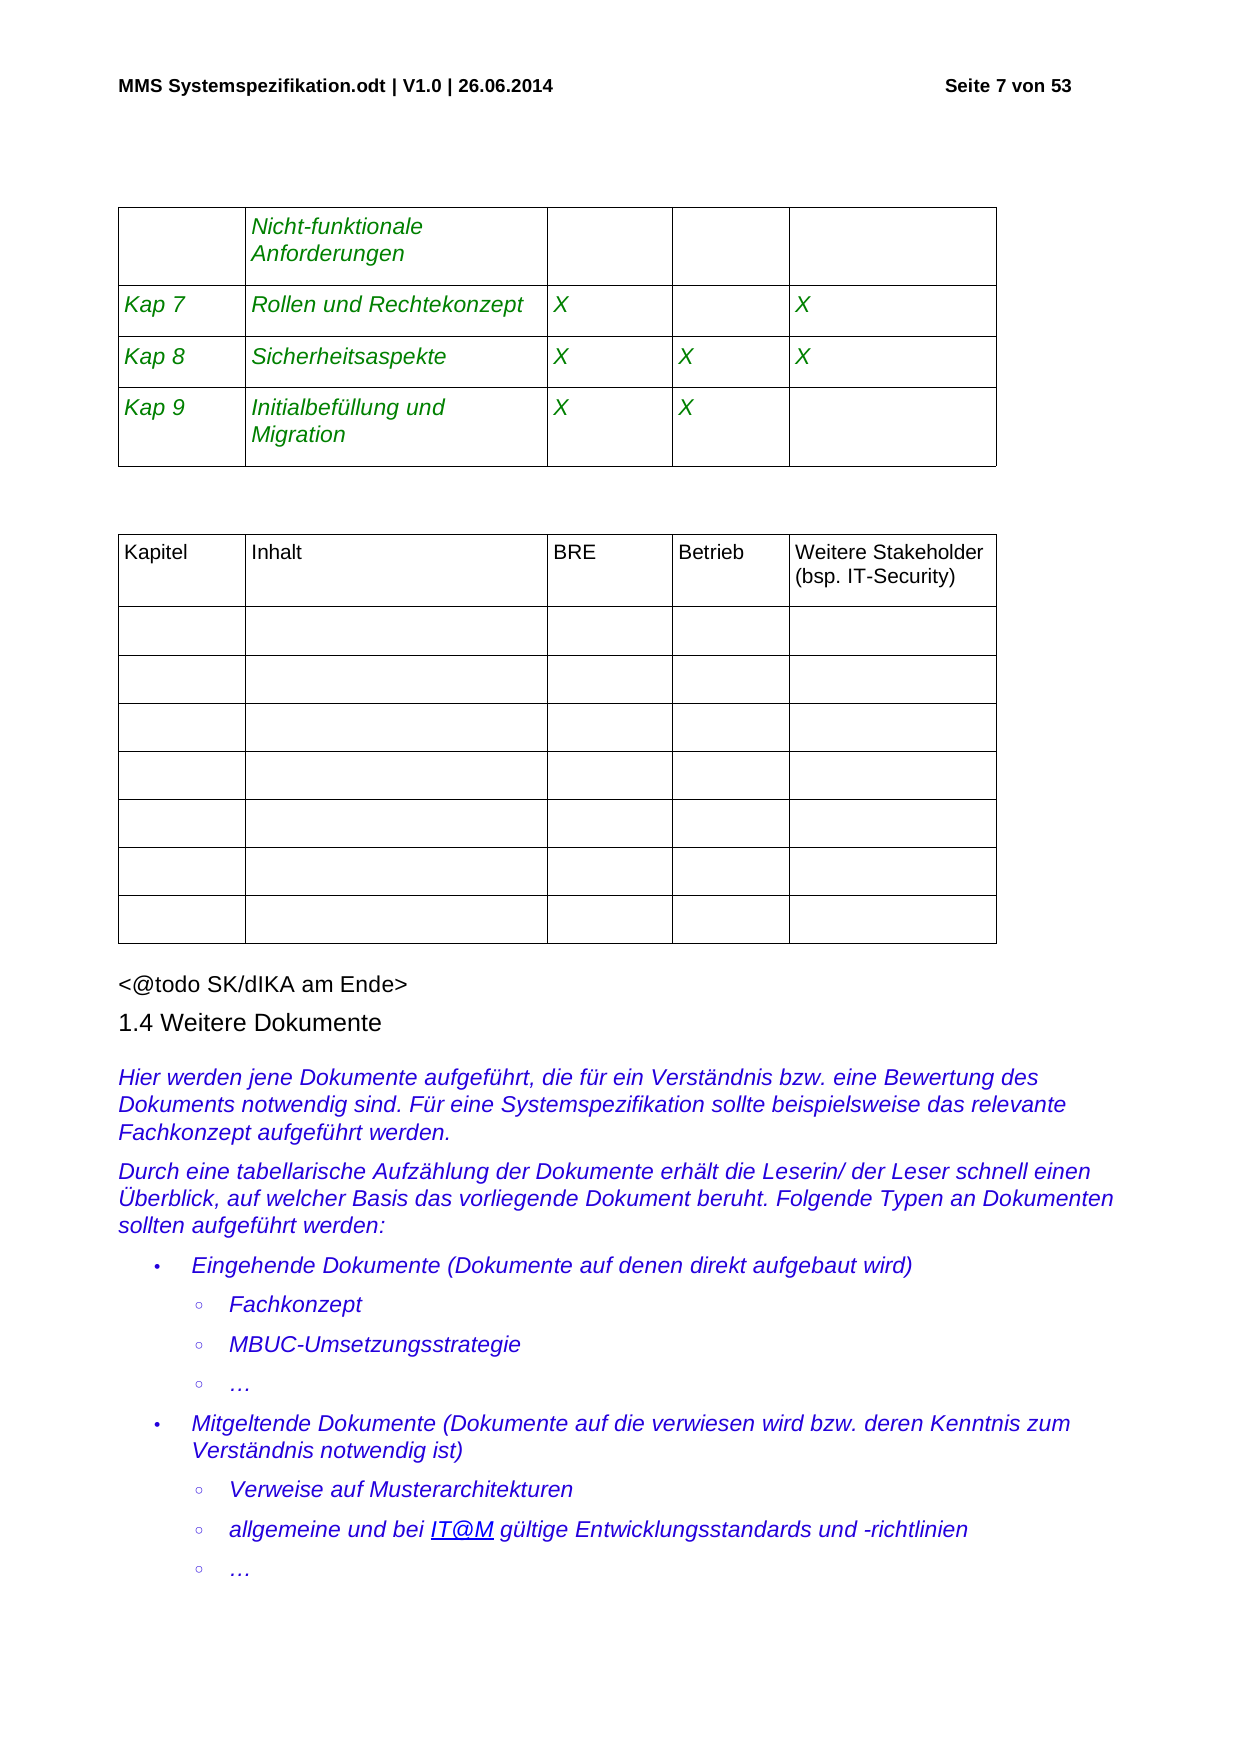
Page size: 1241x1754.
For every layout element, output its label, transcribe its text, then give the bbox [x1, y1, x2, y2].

table_cell [246, 800, 547, 847]
subtitle Weitere Dokumente [43, 1010, 1122, 1037]
table_cell [548, 752, 672, 799]
list … [191, 1369, 1122, 1397]
table_header Betrieb [673, 535, 789, 606]
table_header Inhalt [246, 535, 547, 606]
table_cell [790, 656, 996, 703]
table_cell Rollen und Rechtekonzept [246, 286, 547, 336]
table_header BRE [548, 535, 672, 606]
table_header Weitere Stakeholder (bsp. IT-Security) [790, 535, 996, 606]
list Fachkonzept [191, 1291, 1122, 1318]
table_cell [246, 656, 547, 703]
table_cell [548, 896, 672, 943]
table_cell [673, 208, 789, 285]
table_cell [119, 848, 245, 895]
table_cell [673, 704, 789, 751]
text Durch eine tabellarische Aufzählung der Dokumente erhält die Leserin/ der Leser schnell einen Überblick, auf welcher Basis das vorliegende Dokument beruht. Folgende Typen an Dokumenten sollten aufgeführt werden: [118, 1157, 1122, 1239]
table_cell [119, 607, 245, 654]
table_cell [246, 896, 547, 943]
table_cell Kap 7 [119, 286, 245, 336]
table_cell [548, 800, 672, 847]
table_cell [119, 656, 245, 703]
table_cell [790, 607, 996, 654]
table_cell Kap 9 [119, 388, 245, 466]
table_cell [673, 752, 789, 799]
table_cell [790, 704, 996, 751]
table_cell [246, 607, 547, 654]
table_cell [673, 896, 789, 943]
table_cell [119, 896, 245, 943]
list … [191, 1554, 1122, 1582]
table_cell [790, 752, 996, 799]
table_cell [246, 848, 547, 895]
table_cell [673, 607, 789, 654]
table_cell X [790, 286, 996, 336]
table_cell X [673, 337, 789, 387]
table_header Kapitel [119, 535, 245, 606]
table_cell [548, 704, 672, 751]
table_cell X [548, 286, 672, 336]
table_cell [790, 896, 996, 943]
table_cell [790, 800, 996, 847]
table_cell Nicht-funktionale Anforderungen [246, 208, 547, 285]
table_cell Sicherheitsaspekte [246, 337, 547, 387]
list Eingehende Dokumente (Dokumente auf denen direkt aufgebaut wird) [154, 1251, 1122, 1278]
table_cell [790, 848, 996, 895]
list MBUC-Umsetzungsstrategie [191, 1330, 1122, 1357]
table_cell [548, 848, 672, 895]
table_cell X [548, 337, 672, 387]
table_cell [119, 752, 245, 799]
table_cell [673, 656, 789, 703]
list allgemeine und bei IT@M gültige Entwicklungsstandards und -richtlinien [191, 1515, 1122, 1542]
table_cell [673, 286, 789, 336]
table_cell Initialbefüllung und Migration [246, 388, 547, 466]
text Hier werden jene Dokumente aufgeführt, die für ein Verständnis bzw. eine Bewertung des Dokuments notwendig sind. Für eine Systemspezifikation sollte beispielsweise das relevante Fachkonzept aufgeführt werden. [118, 1064, 1122, 1145]
table_cell [119, 800, 245, 847]
table_cell [246, 752, 547, 799]
list Verweise auf Musterarchitekturen [191, 1476, 1122, 1503]
table_cell [548, 208, 672, 285]
table_cell [119, 208, 245, 285]
table_cell [119, 704, 245, 751]
table_cell [548, 607, 672, 654]
table_cell [790, 208, 996, 285]
text <@todo SK/dIKA am Ende> [118, 971, 1122, 998]
table_cell [673, 848, 789, 895]
table_cell [673, 800, 789, 847]
table_cell [548, 656, 672, 703]
table_cell [246, 704, 547, 751]
table_cell X [548, 388, 672, 466]
table_cell Kap 8 [119, 337, 245, 387]
table_cell X [673, 388, 789, 466]
list Mitgeltende Dokumente (Dokumente auf die verwiesen wird bzw. deren Kenntnis zum Verständnis notwendig ist) [154, 1409, 1122, 1463]
table_cell [790, 388, 996, 466]
table_cell X [790, 337, 996, 387]
